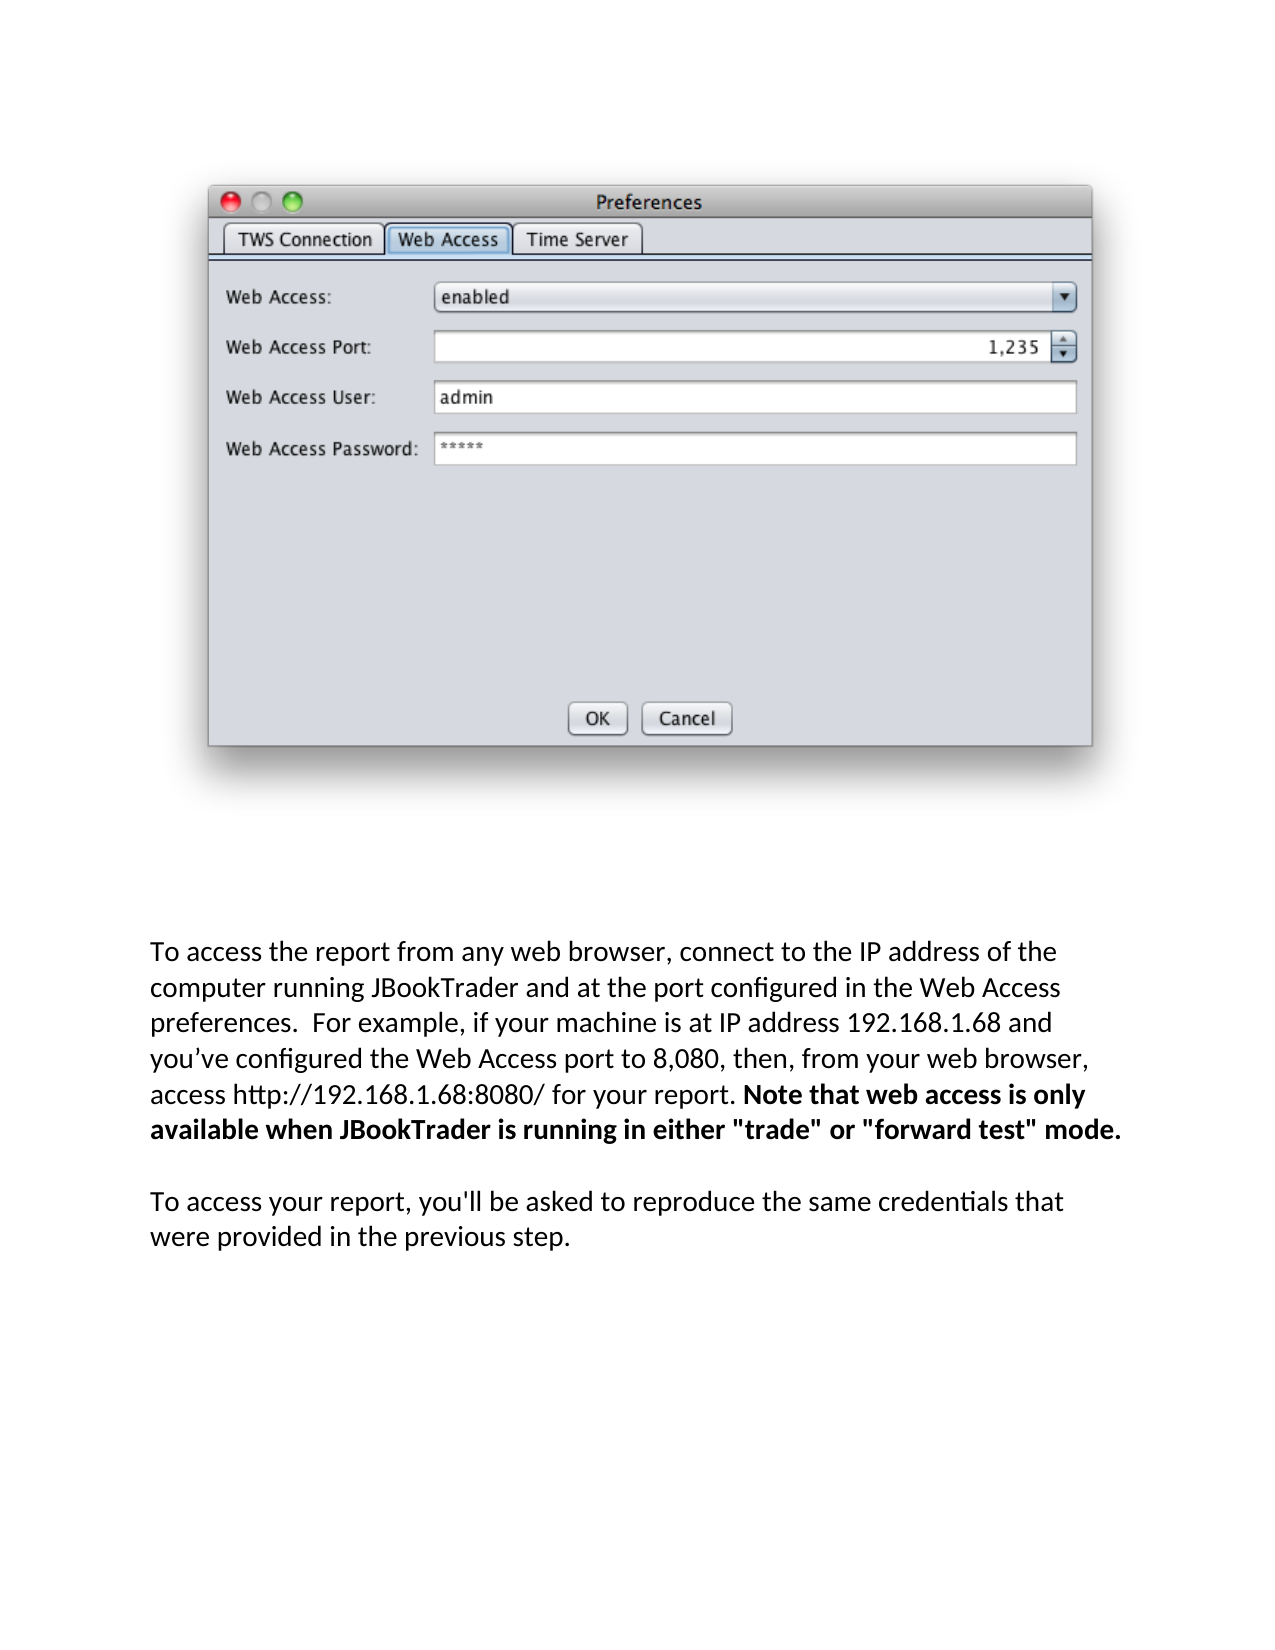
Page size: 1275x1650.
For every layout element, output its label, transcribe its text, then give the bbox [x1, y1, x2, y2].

picture [150, 150, 1150, 827]
text To access your report, you'll be asked to reproduce the same credentials that were provided in the previous step. [150, 1183, 1125, 1254]
text To access the report from any web browser, connect to the IP address of the computer running JBookTrader and at the port configured in the Web Access preferences. For example, if your machine is at IP address 192.168.1.68 and you’ve configured the Web Access port to 8,080, then, from your web browser, access http://192.168.1.68:8080/ for your report. Note that web access is only available when JBookTrader is running in either "trade" or "forward test" mode. [150, 933, 1125, 1147]
